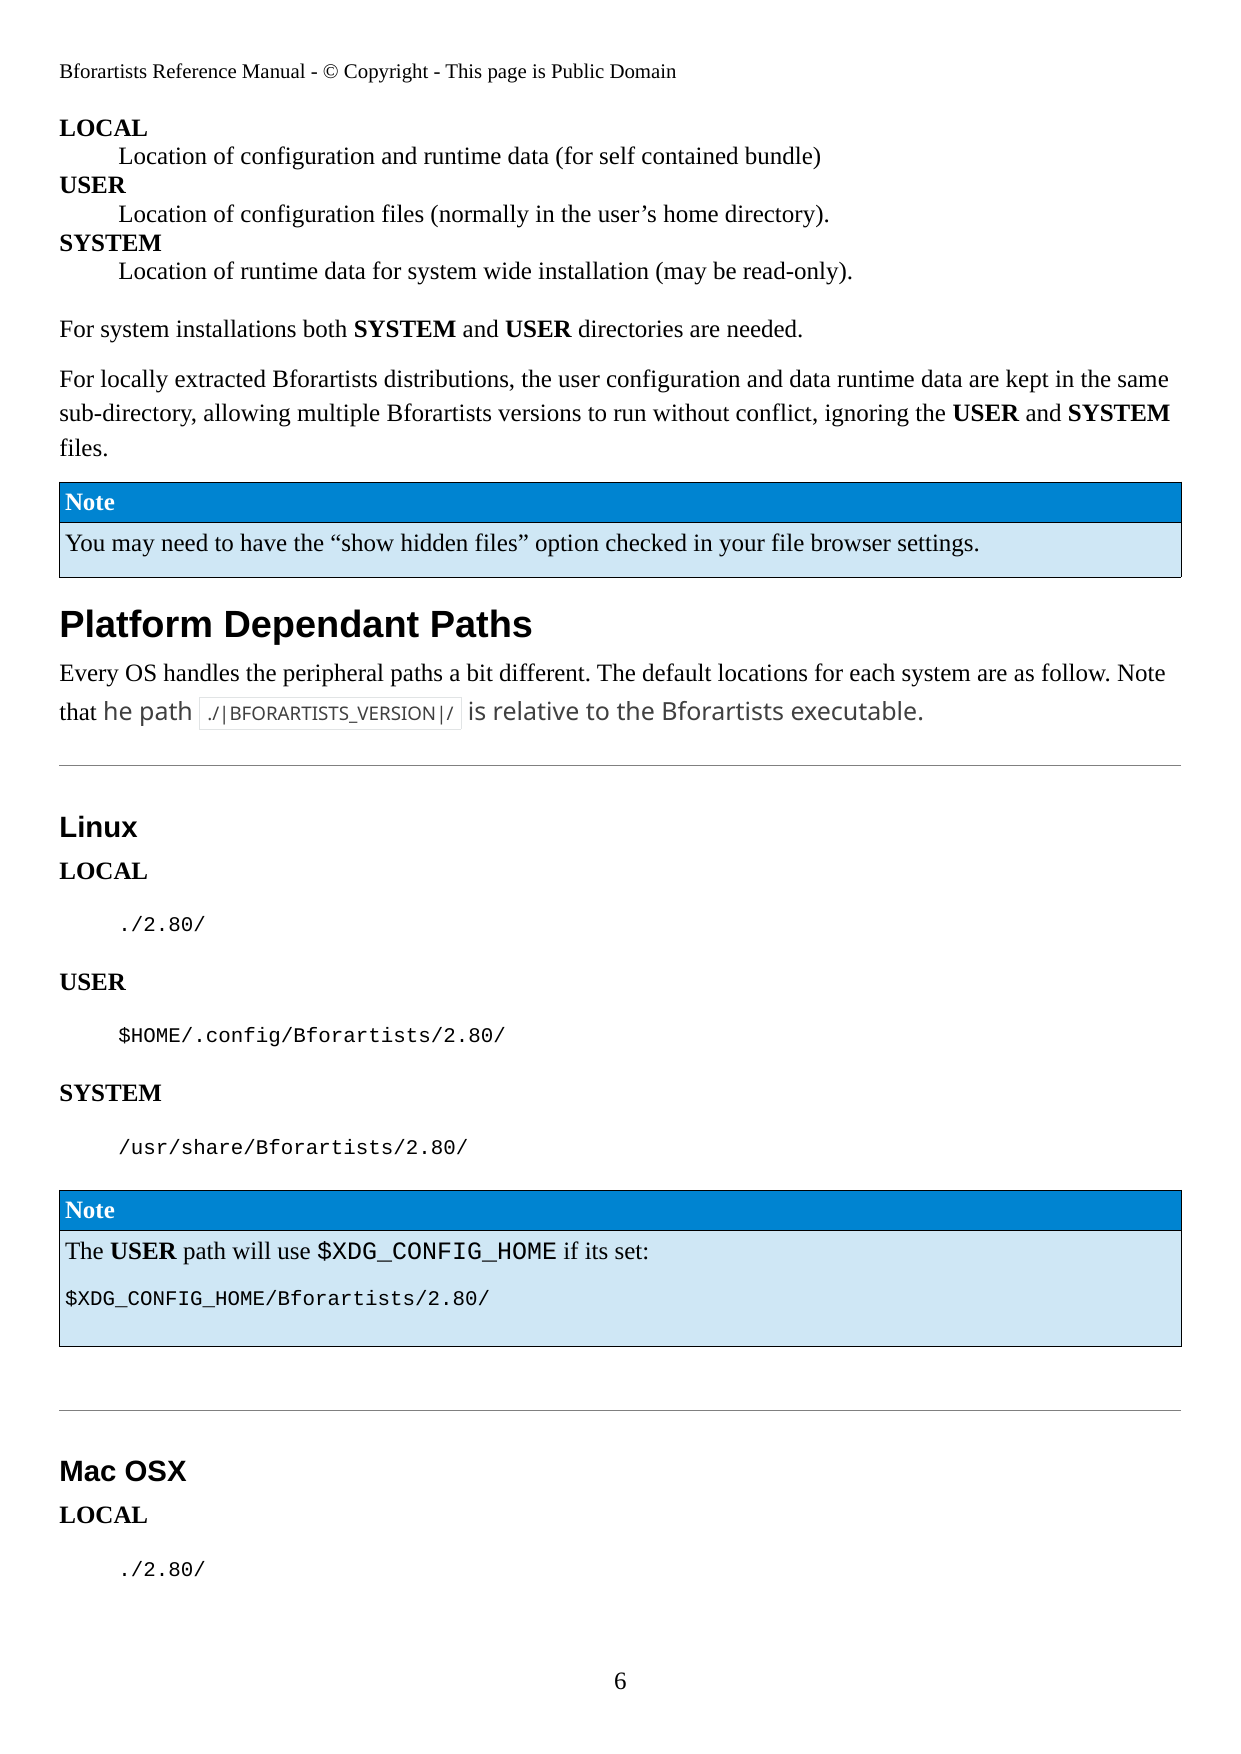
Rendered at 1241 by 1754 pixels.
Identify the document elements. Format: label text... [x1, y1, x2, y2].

text For locally extracted Bforartists distributions, the user configuration and data runtime data are kept in the same sub-directory, allowing multiple Bforartists versions to run without conflict, ignoring the USER and SYSTEM files. [59, 364, 1181, 461]
subtitle SYSTEM [59, 228, 1181, 256]
subtitle Linux [59, 809, 1181, 843]
subtitle LOCAL [59, 113, 1181, 141]
subtitle LOCAL [59, 856, 1181, 884]
subtitle USER [59, 967, 1181, 996]
table_cell The USER path will use $XDG_CONFIG_HOME if its set: $XDG_CONFIG_HOME/Bforartists/2.80/ [60, 1231, 1181, 1346]
subtitle LOCAL [59, 1501, 1181, 1529]
table_header Note [60, 483, 1181, 522]
text Every OS handles the peripheral paths a bit different. The default locations for each system are as follow. Note that he path ./|BFORARTISTS_VERSION|/ is relative to the Bforartists executable. [59, 658, 1181, 729]
table_cell You may need to have the “show hidden files” option checked in your file browser settings. [60, 523, 1181, 577]
text /usr/share/Bforartists/2.80/ [118, 1137, 1181, 1160]
text $HOME/.config/Bforartists/2.80/ [118, 1025, 1181, 1049]
list Location of configuration files (normally in the user’s home directory). [118, 199, 1181, 228]
list Location of runtime data for system wide installation (may be read-only). [118, 256, 1181, 285]
subtitle Mac OSX [59, 1454, 1181, 1488]
text ./2.80/ [118, 1559, 1181, 1582]
table_header Note [60, 1191, 1181, 1230]
subtitle Platform Dependant Paths [59, 602, 1181, 646]
text ./2.80/ [118, 914, 1181, 938]
text For system installations both SYSTEM and USER directories are needed. [59, 314, 1181, 343]
list Location of configuration and runtime data (for self contained bundle) [118, 141, 1181, 170]
subtitle USER [59, 170, 1181, 199]
subtitle SYSTEM [59, 1078, 1181, 1107]
